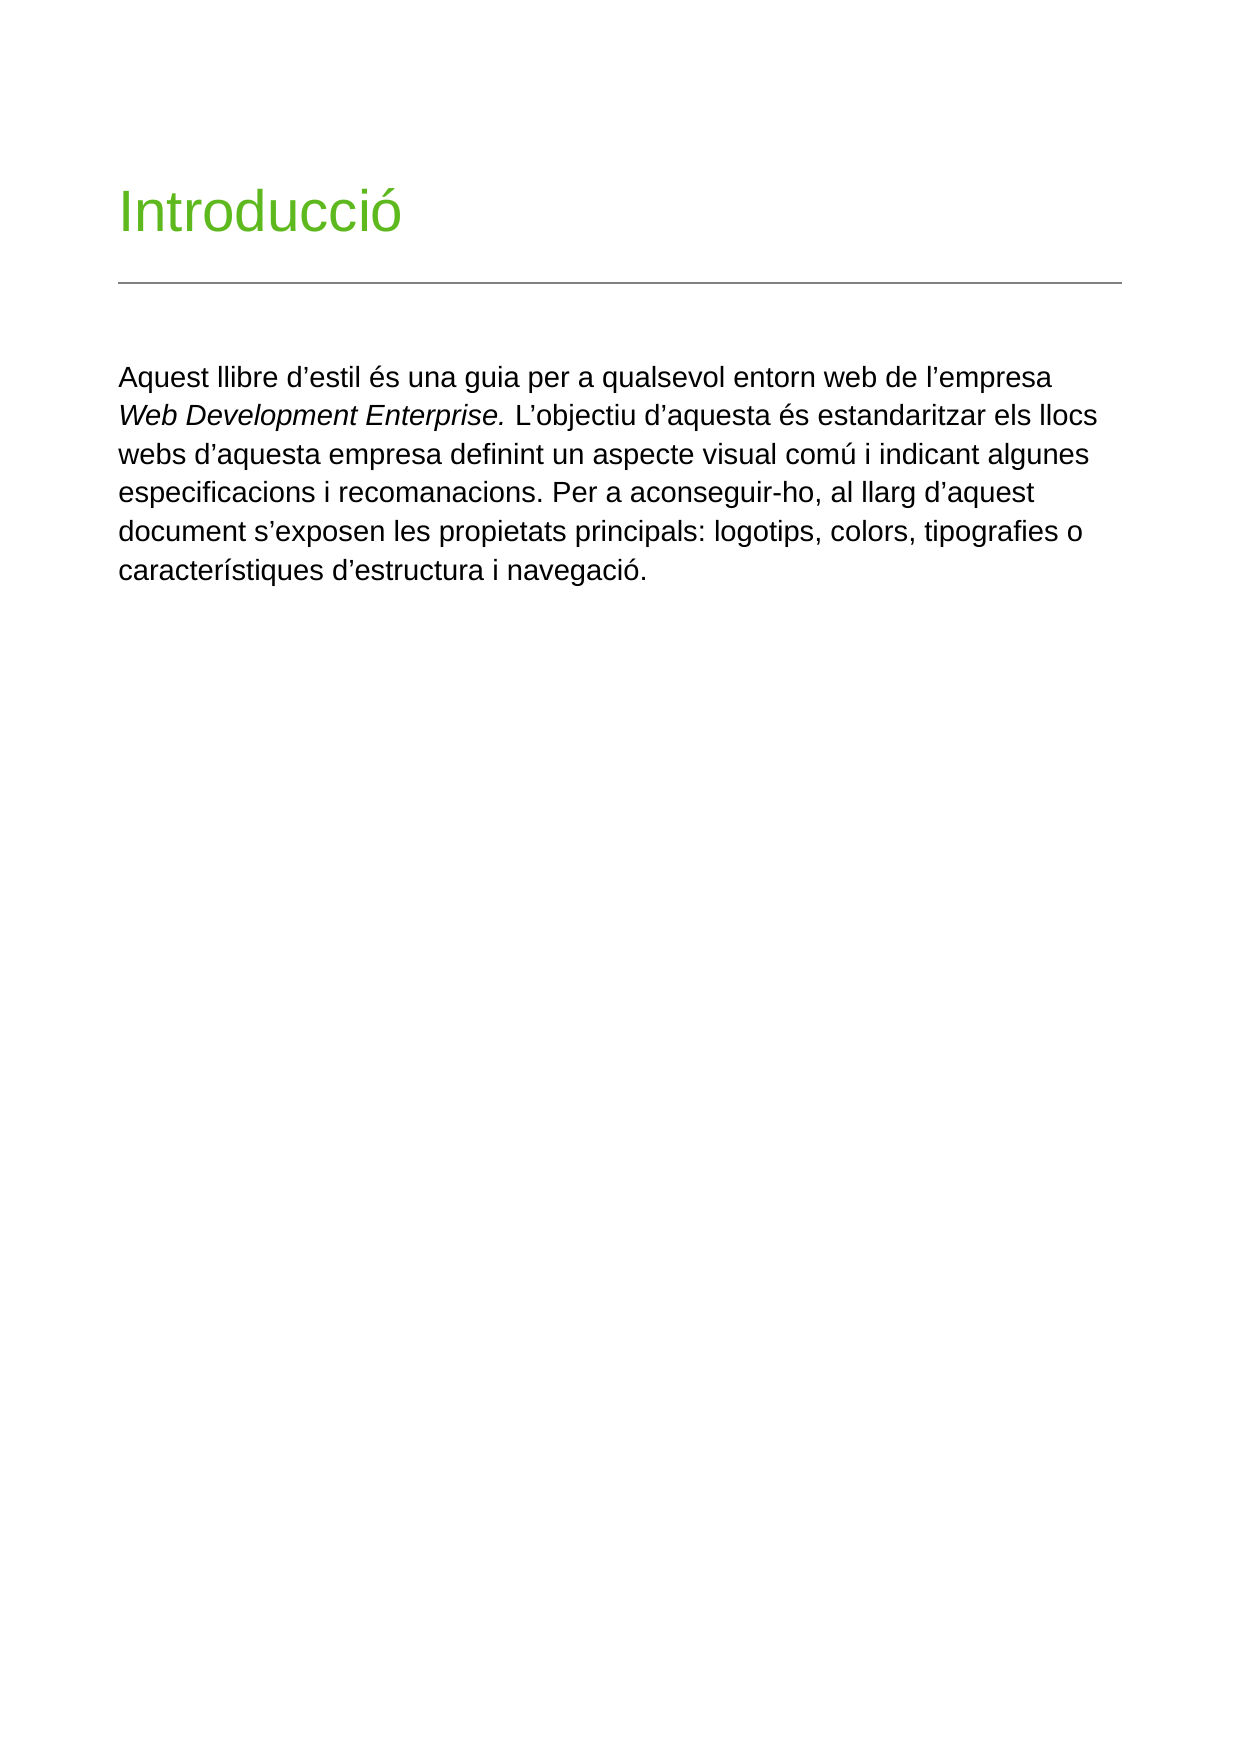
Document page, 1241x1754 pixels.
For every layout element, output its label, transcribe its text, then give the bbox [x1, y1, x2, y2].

text Aquest llibre d’estil és una guia per a qualsevol entorn web de l’empresa Web Development Enterprise. L’objectiu d’aquesta és estandaritzar els llocs webs d’aquesta empresa definint un aspecte visual comú i indicant algunes especificacions i recomanacions. Per a aconseguir-ho, al llarg d’aquest document s’exposen les propietats principals: logotips, colors, tipografies o característiques d’estructura i navegació. [118, 360, 1122, 586]
text Introducció [118, 176, 1122, 243]
